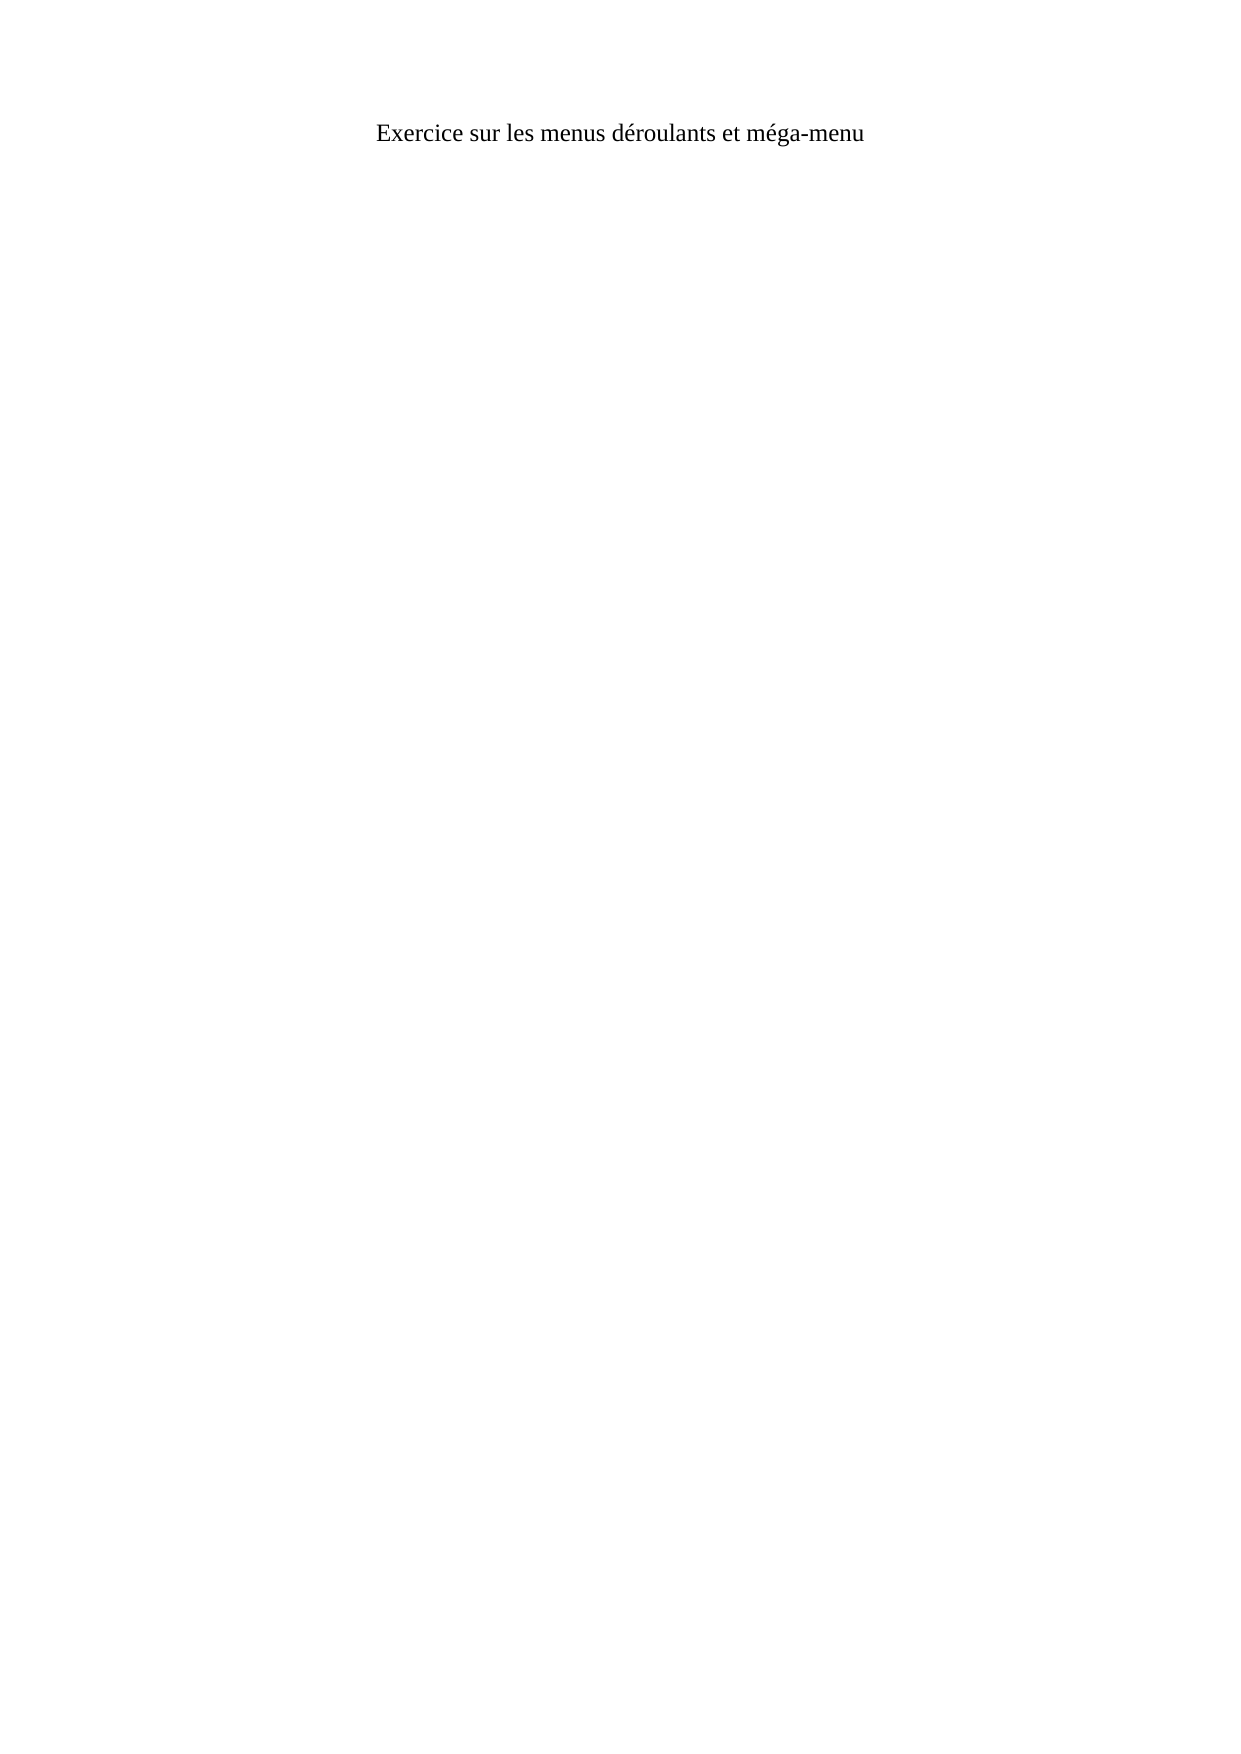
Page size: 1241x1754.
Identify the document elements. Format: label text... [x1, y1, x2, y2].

text Exercice sur les menus déroulants et méga-menu [118, 118, 1122, 147]
